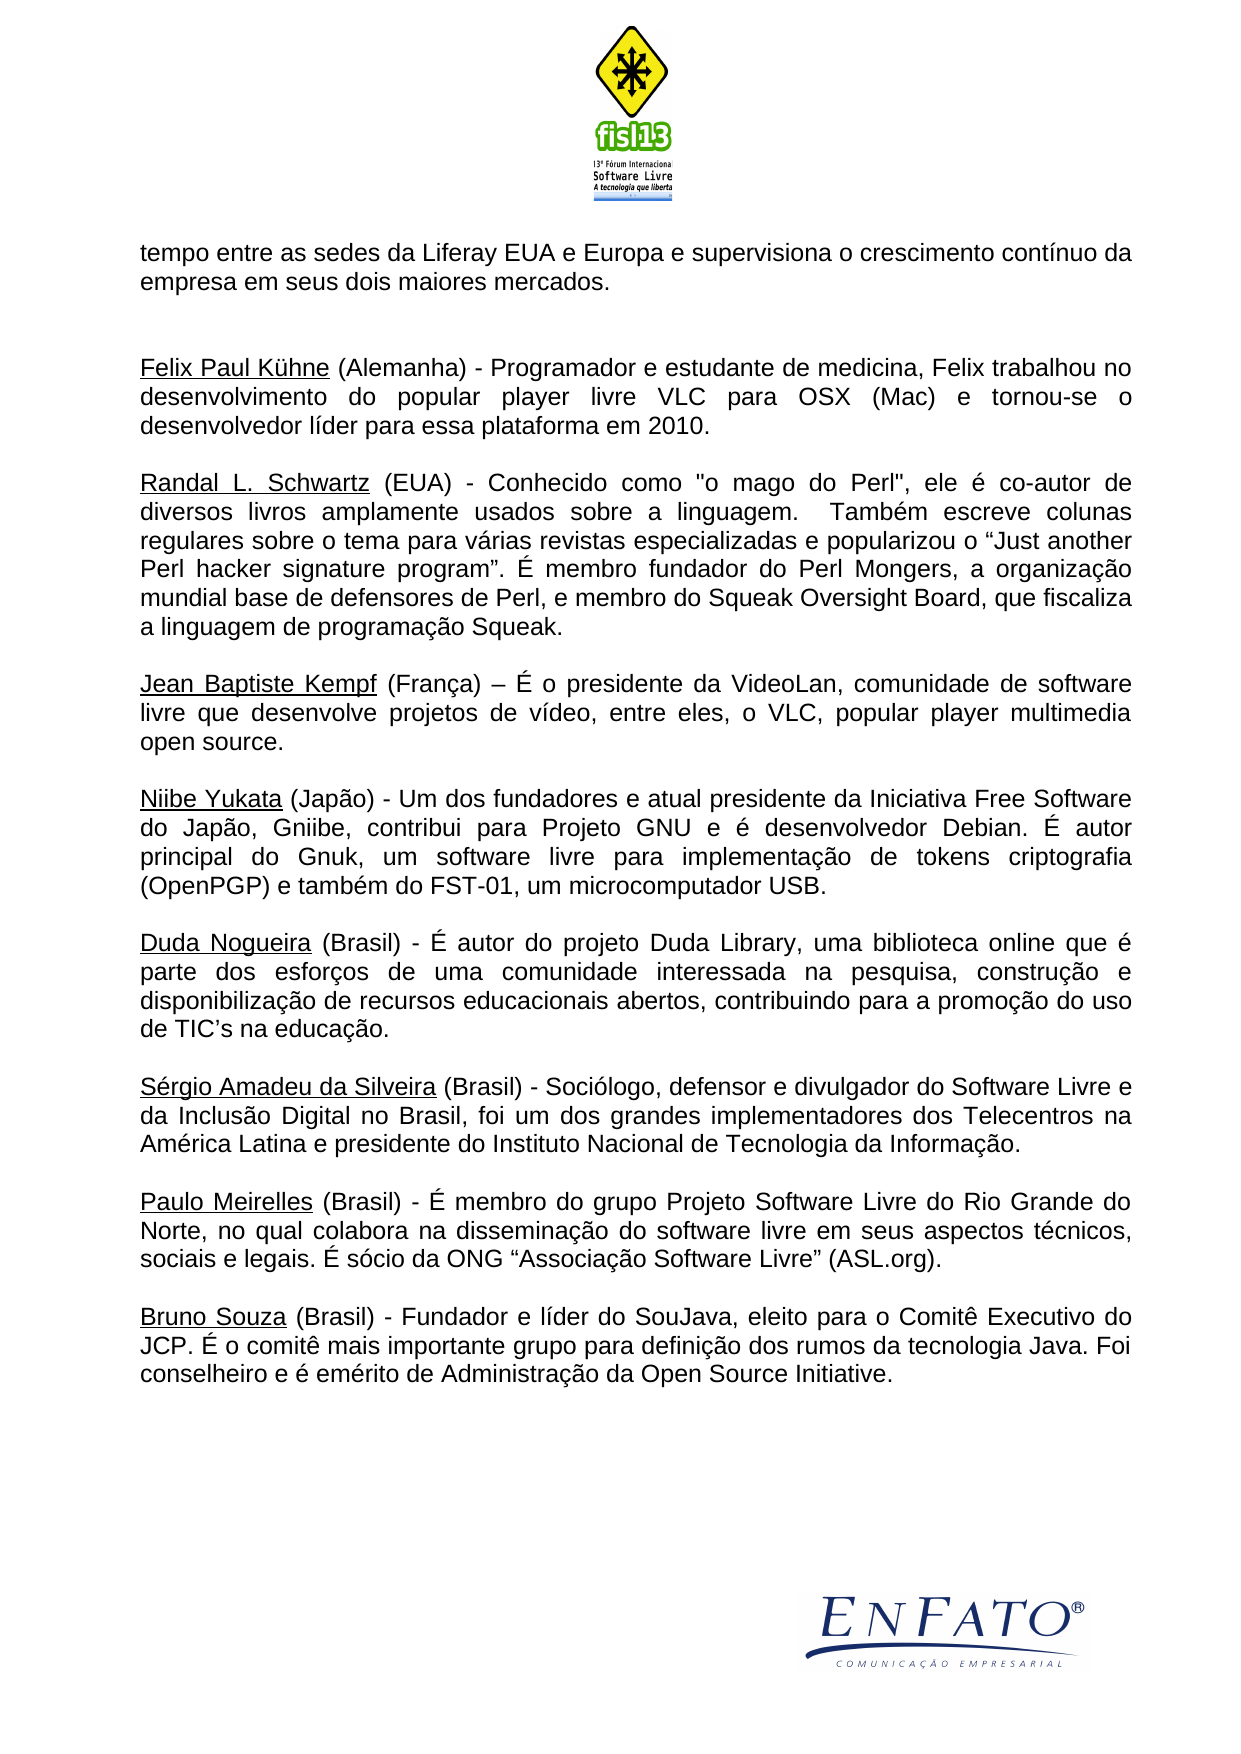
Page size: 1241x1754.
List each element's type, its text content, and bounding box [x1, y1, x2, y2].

picture [593, 26, 673, 201]
text Randal L. Schwartz (EUA) - Conhecido como "o mago do Perl", ele é co-autor de diversos livros amplamente usados sobre a linguagem. Também escreve colunas regulares sobre o tema para várias revistas especializadas e popularizou o “Just another Perl hacker signature program”. É membro fundador do Perl Mongers, a organização mundial base de defensores de Perl, e membro do Squeak Oversight Board, que fiscaliza a linguagem de programação Squeak. [140, 468, 1133, 641]
text Bruno Souza (Brasil) - Fundador e líder do SouJava, eleito para o Comitê Executivo do JCP. É o comitê mais importante grupo para definição dos rumos da tecnologia Java. Foi conselheiro e é emérito de Administração da Open Source Initiative. [140, 1302, 1133, 1388]
text tempo entre as sedes da Liferay EUA e Europa e supervisiona o crescimento contínuo da empresa em seus dois maiores mercados. [140, 238, 1133, 296]
text Sérgio Amadeu da Silveira (Brasil) - Sociólogo, defensor e divulgador do Software Livre e da Inclusão Digital no Brasil, foi um dos grandes implementadores dos Telecentros na América Latina e presidente do Instituto Nacional de Tecnologia da Informação. [140, 1072, 1133, 1158]
text Duda Nogueira (Brasil) - É autor do projeto Duda Library, uma biblioteca online que é parte dos esforços de uma comunidade interessada na pesquisa, construção e disponibilização de recursos educacionais abertos, contribuindo para a promoção do uso de TIC’s na educação. [140, 928, 1133, 1043]
picture [795, 1592, 1092, 1672]
text Niibe Yukata (Japão) - Um dos fundadores e atual presidente da Iniciativa Free Software do Japão, Gniibe, contribui para Projeto GNU e é desenvolvedor Debian. É autor principal do Gnuk, um software livre para implementação de tokens criptografia (OpenPGP) e também do FST-01, um microcomputador USB. [140, 784, 1133, 899]
text Felix Paul Kühne (Alemanha) - Programador e estudante de medicina, Felix trabalhou no desenvolvimento do popular player livre VLC para OSX (Mac) e tornou-se o desenvolvedor líder para essa plataforma em 2010. [140, 353, 1133, 439]
text Paulo Meirelles (Brasil) - É membro do grupo Projeto Software Livre do Rio Grande do Norte, no qual colabora na disseminação do software livre em seus aspectos técnicos, sociais e legais. É sócio da ONG “Associação Software Livre” (ASL.org). [140, 1187, 1133, 1273]
text Jean Baptiste Kempf (França) – É o presidente da VideoLan, comunidade de software livre que desenvolve projetos de vídeo, entre eles, o VLC, popular player multimedia open source. [140, 669, 1133, 756]
